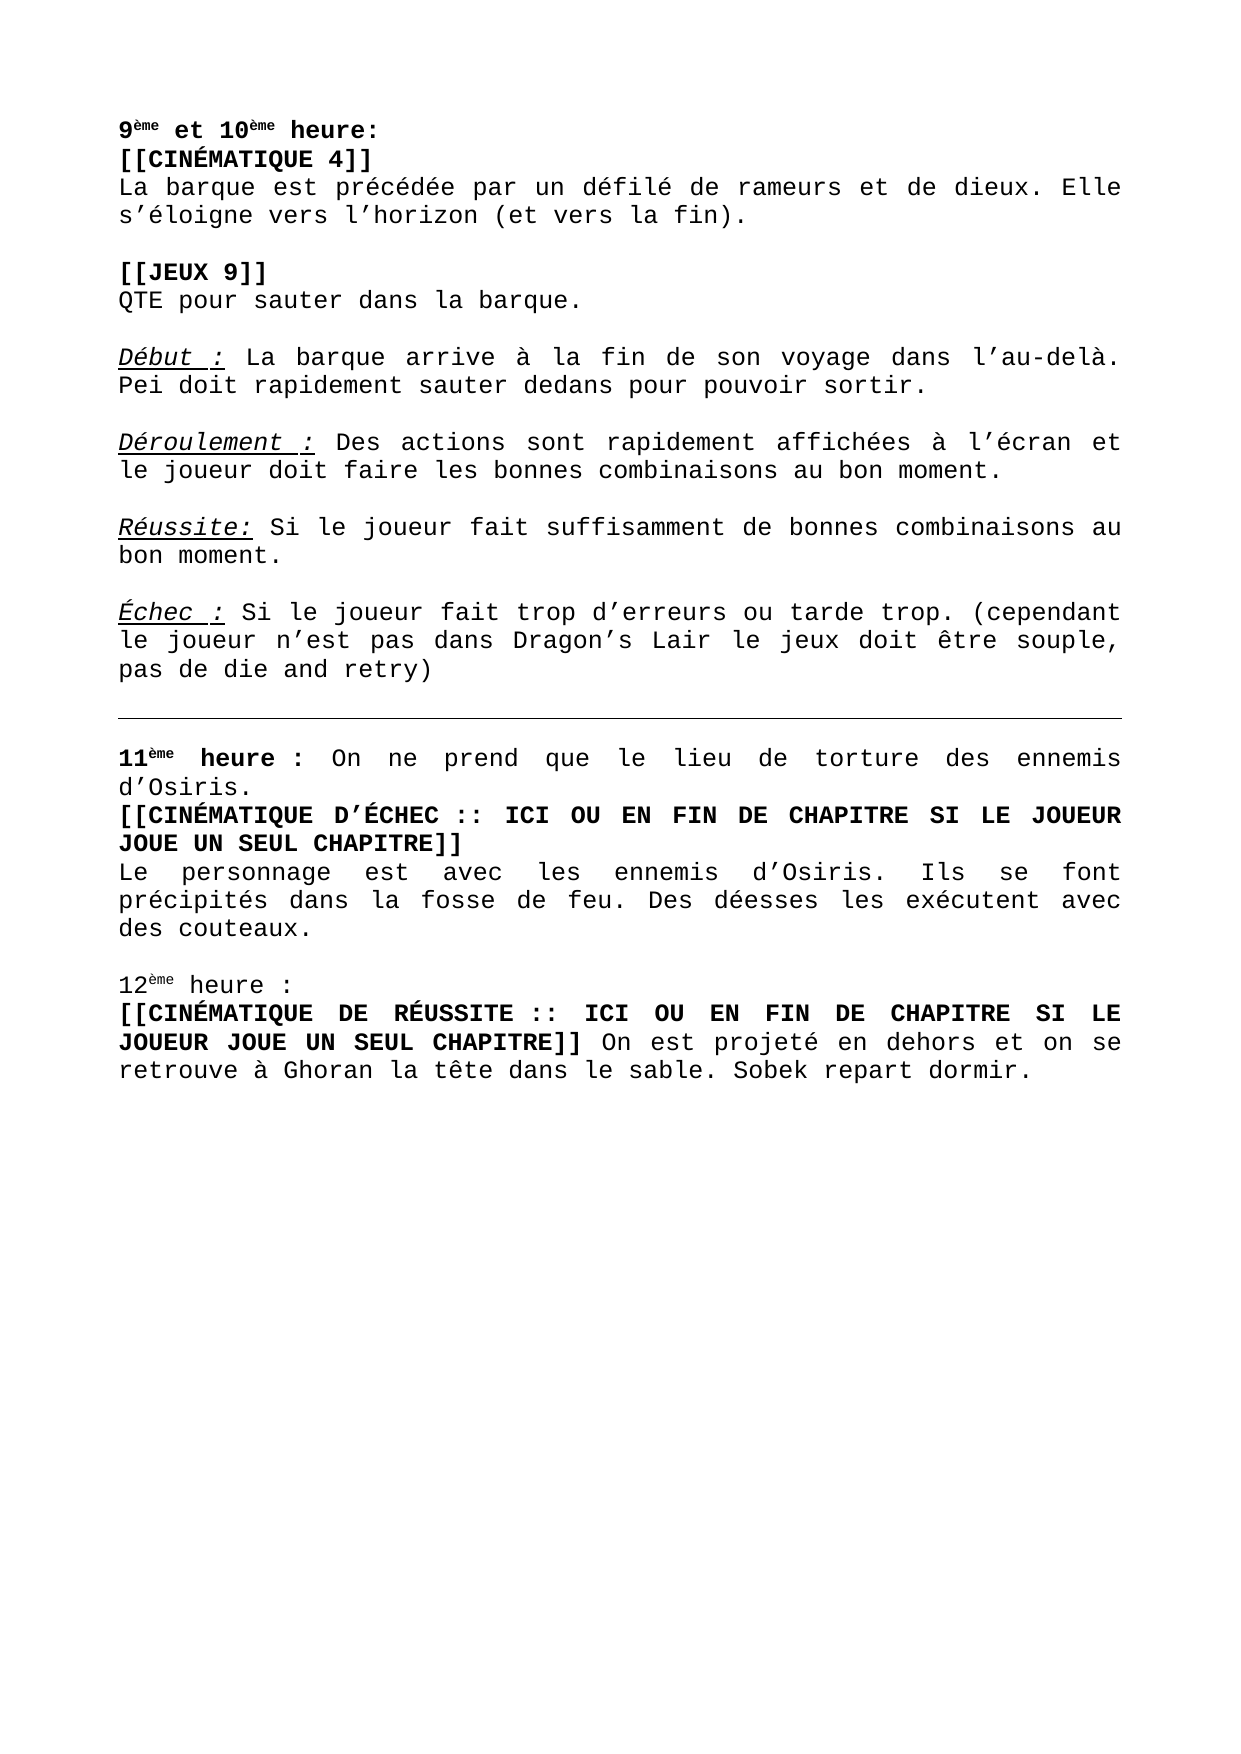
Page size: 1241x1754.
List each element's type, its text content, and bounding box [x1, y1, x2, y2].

text Déroulement : Des actions sont rapidement affichées à l’écran et le joueur doit faire les bonnes combinaisons au bon moment. [118, 430, 1122, 486]
text Début : La barque arrive à la fin de son voyage dans l’au-delà. Pei doit rapidement sauter dedans pour pouvoir sortir. [118, 345, 1122, 401]
text Réussite: Si le joueur fait suffisamment de bonnes combinaisons au bon moment. [118, 515, 1122, 571]
text La barque est précédée par un défilé de rameurs et de dieux. Elle s’éloigne vers l’horizon (et vers la fin). [118, 175, 1122, 231]
text 9ème et 10ème heure: [118, 118, 1122, 146]
text QTE pour sauter dans la barque. [118, 288, 1122, 316]
text Échec : Si le joueur fait trop d’erreurs ou tarde trop. (cependant le joueur n’est pas dans Dragon’s Lair le jeux doit être souple, pas de die and retry) [118, 600, 1122, 685]
text [[CINÉMATIQUE D’ÉCHEC :: ICI OU EN FIN DE CHAPITRE SI LE JOUEUR JOUE UN SEUL CHAPITRE]] [118, 803, 1122, 859]
text 12ème heure : [118, 973, 1122, 1001]
text [[CINÉMATIQUE 4]] [118, 146, 1122, 175]
text [[CINÉMATIQUE DE RÉUSSITE :: ICI OU EN FIN DE CHAPITRE SI LE JOUEUR JOUE UN SEUL CHAPITRE]] On est projeté en dehors et on se retrouve à Ghoran la tête dans le sable. Sobek repart dormir. [118, 1001, 1122, 1086]
text Le personnage est avec les ennemis d’Osiris. Ils se font précipités dans la fosse de feu. Des déesses les exécutent avec des couteaux. [118, 859, 1122, 944]
text 11ème heure : On ne prend que le lieu de torture des ennemis d’Osiris. [118, 746, 1122, 803]
text [[JEUX 9]] [118, 260, 1122, 288]
